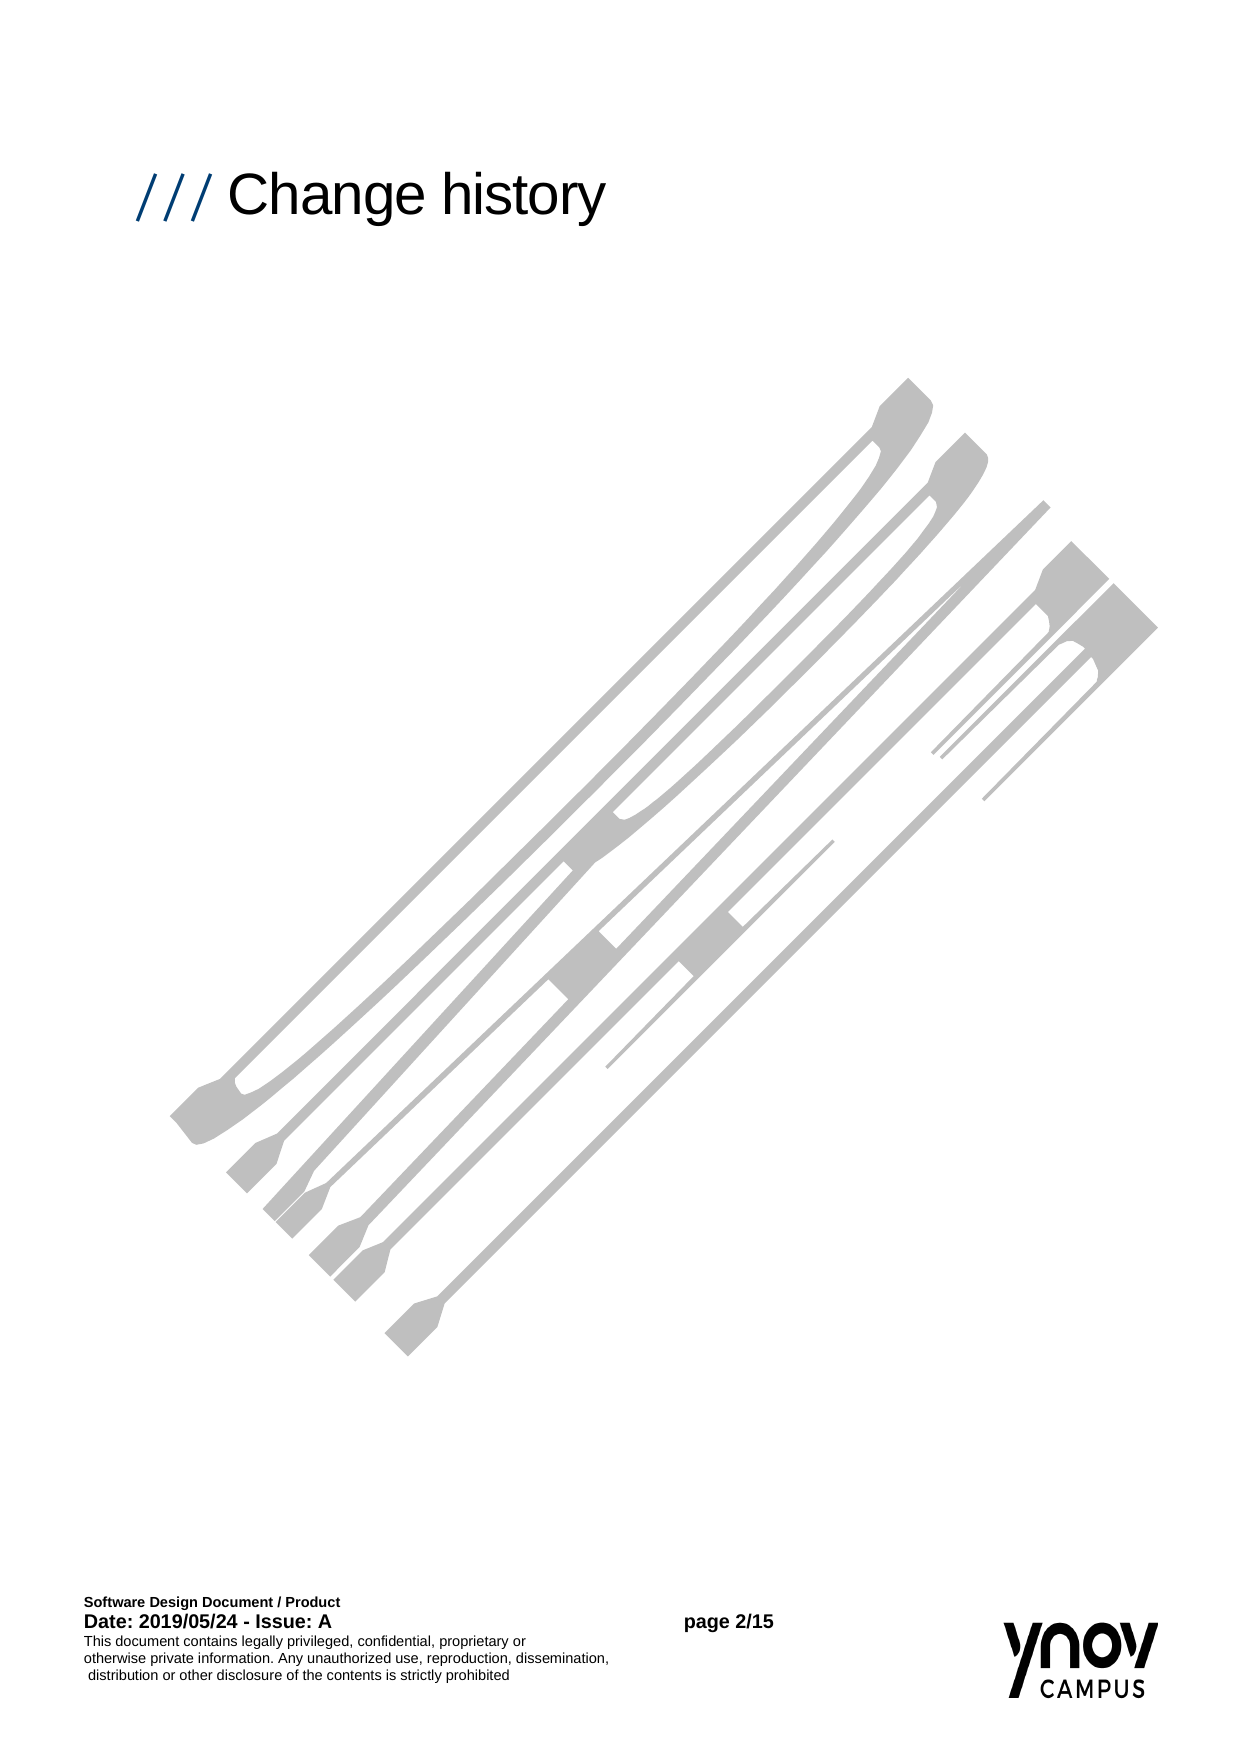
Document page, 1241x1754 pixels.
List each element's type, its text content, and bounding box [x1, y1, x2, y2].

picture [1002, 1614, 1158, 1705]
subtitle /// Change history [131, 160, 1200, 229]
